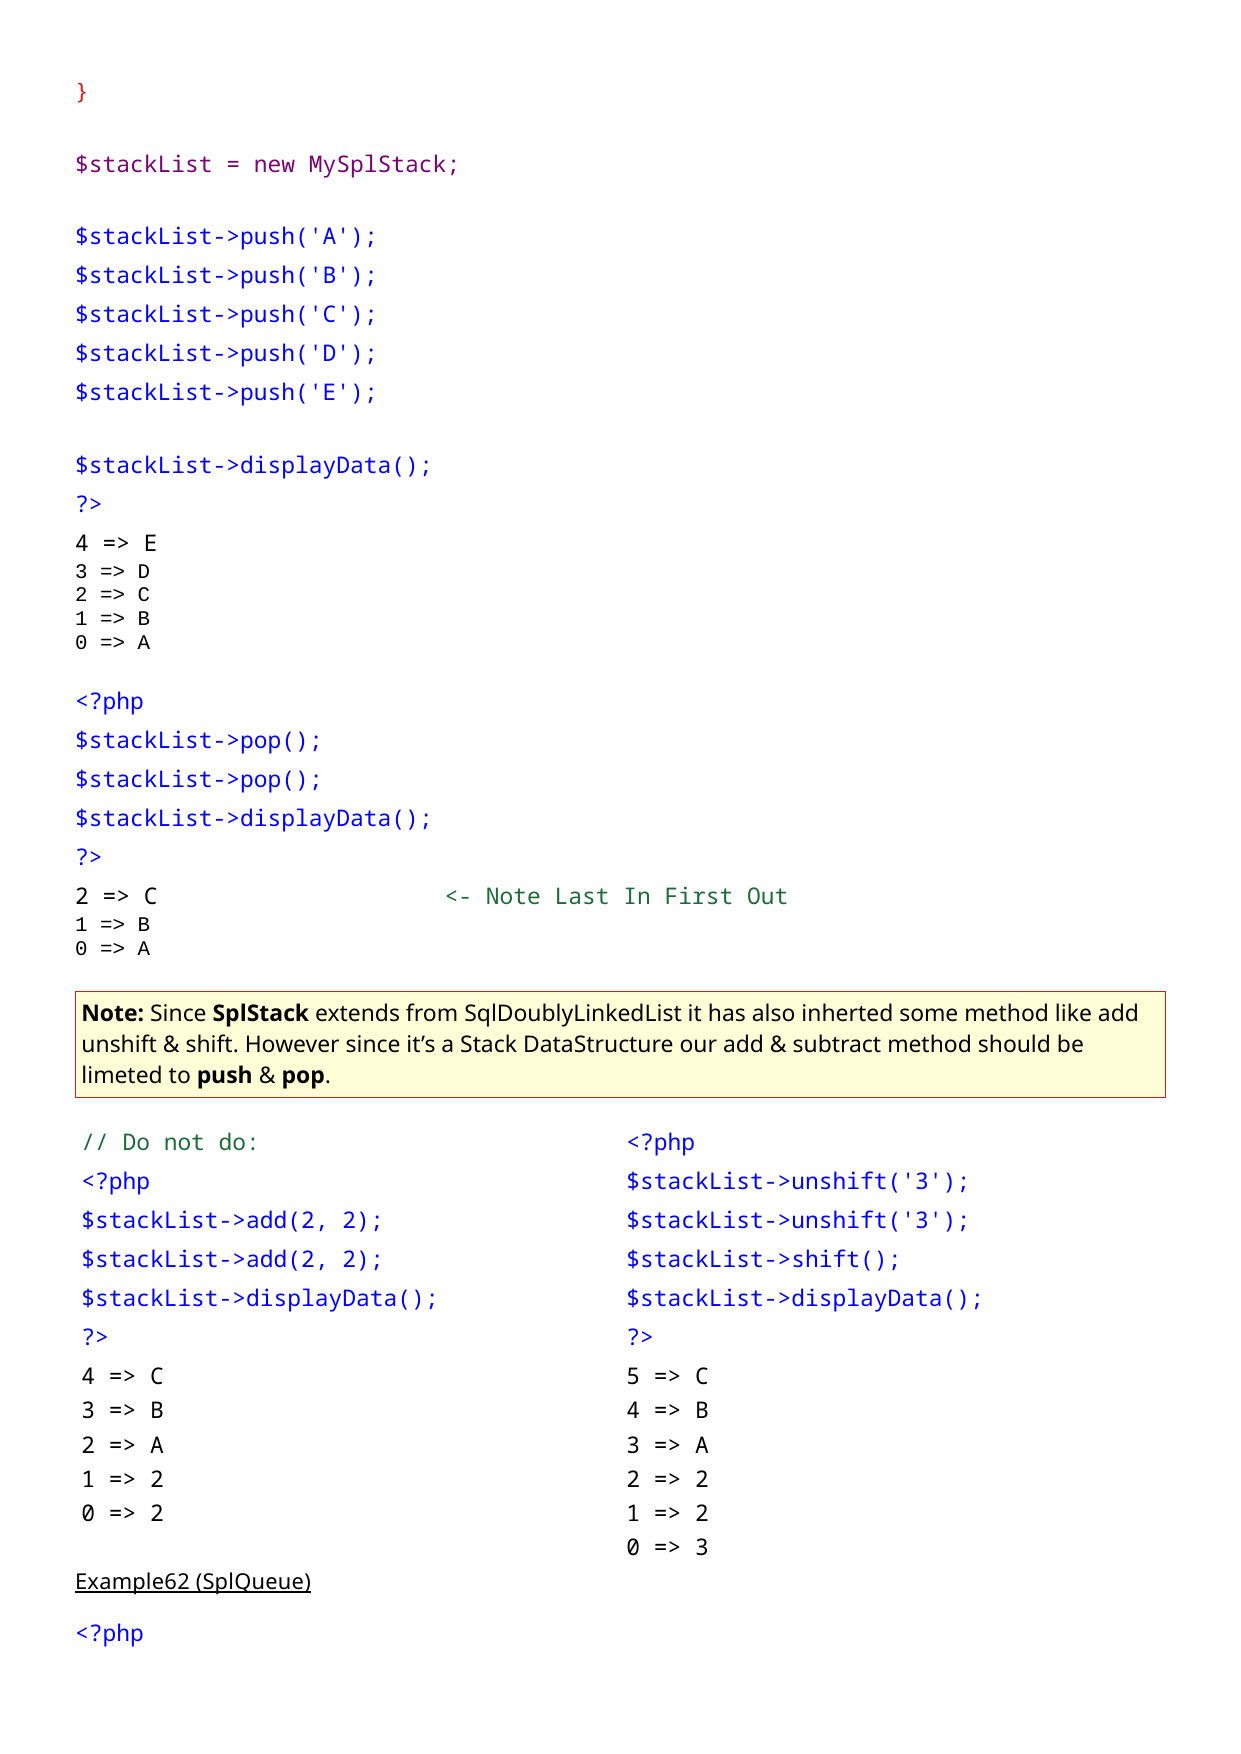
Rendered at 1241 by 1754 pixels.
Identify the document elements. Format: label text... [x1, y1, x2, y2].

text $stackList->pop(); [75, 724, 1166, 755]
text $stackList->push('D'); [75, 337, 1166, 368]
text 0 => A [75, 632, 1166, 655]
text $stackList->pop(); [75, 763, 1166, 794]
table_header // Do not do: <?php $stackList->add(2, 2); $stackList->add(2, 2); $stackList->displayData(); ?> 4 => C 3 => B 2 => A 1 => 2 0 => 2 [75, 1126, 620, 1566]
text Example62 (SplQueue) [75, 1566, 1166, 1595]
text 1 => B [75, 914, 1166, 938]
text 0 => A [75, 938, 1166, 961]
text 3 => D [75, 561, 1166, 584]
text Note: Since SplStack extends from SqlDoublyLinkedList it has also inherted some method like add unshift & shift. However since it’s a Stack DataStructure our add & subtract method should be limeted to push & pop. [76, 992, 1165, 1097]
text <?php [75, 685, 1166, 716]
text 1 => B [75, 608, 1166, 632]
text $stackList->push('B'); [75, 259, 1166, 290]
text 4 => E [75, 527, 1166, 558]
text $stackList->push('A'); [75, 220, 1166, 251]
text ?> [75, 841, 1166, 872]
text $stackList->displayData(); [75, 449, 1166, 480]
text 2 => C <- Note Last In First Out [75, 880, 1166, 911]
text $stackList = new MySplStack; [75, 148, 1166, 179]
text $stackList->displayData(); [75, 802, 1166, 833]
text $stackList->push('E'); [75, 376, 1166, 407]
text } [75, 75, 1166, 106]
text <?php [75, 1616, 1166, 1648]
text 2 => C [75, 584, 1166, 608]
text ?> [75, 488, 1166, 519]
text $stackList->push('C'); [75, 298, 1166, 329]
table_header <?php $stackList->unshift('3'); $stackList->unshift('3'); $stackList->shift(); $stackList->displayData(); ?> 5 => C 4 => B 3 => A 2 => 2 1 => 2 0 => 3 [620, 1126, 1166, 1566]
